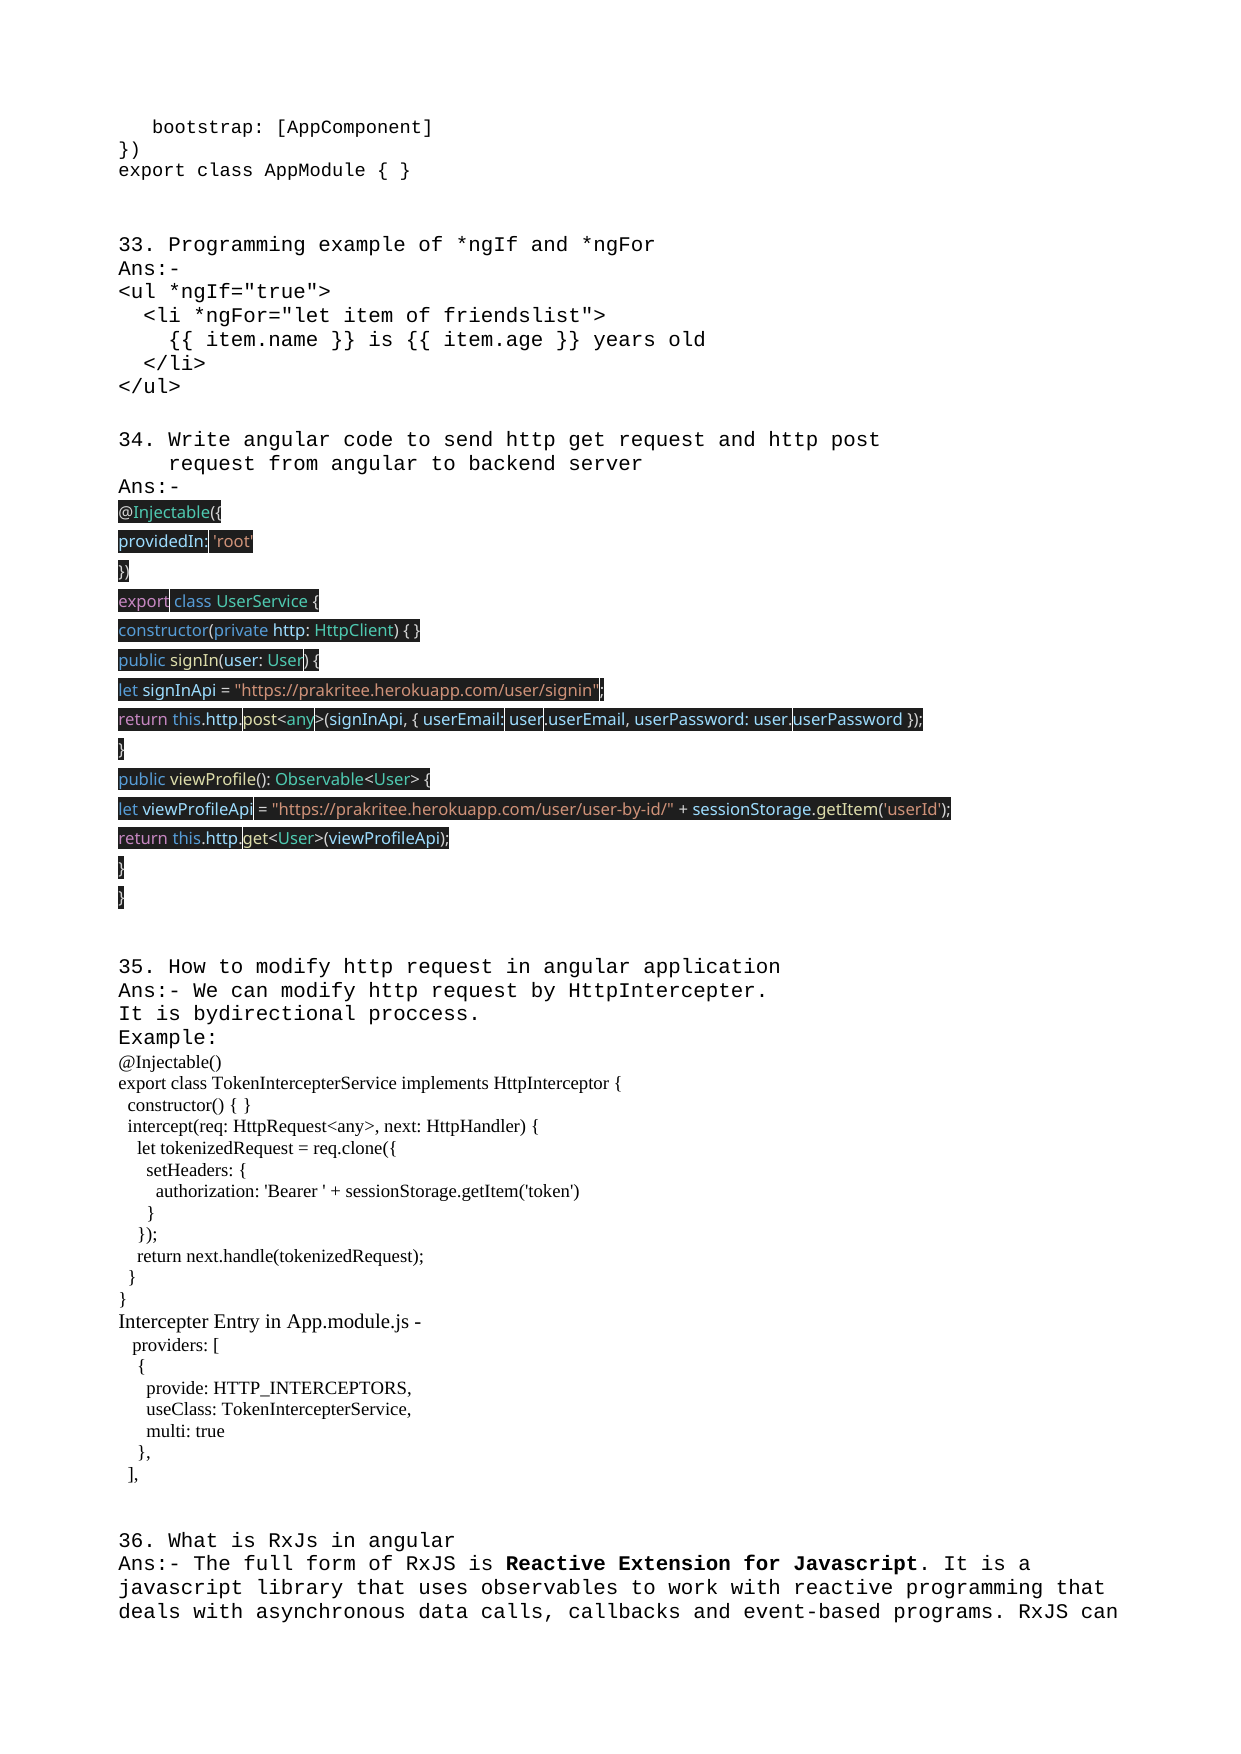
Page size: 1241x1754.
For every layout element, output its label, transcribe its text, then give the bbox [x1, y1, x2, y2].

text 34. Write angular code to send http get request and http post [118, 429, 1122, 453]
text export class UserService { [118, 582, 1122, 612]
text bootstrap: [AppComponent] [118, 118, 1122, 139]
text }, [118, 1441, 1122, 1463]
text {{ item.name }} is {{ item.age }} years old [118, 329, 1122, 352]
text provide: HTTP_INTERCEPTORS, [118, 1377, 1122, 1398]
text } [118, 849, 1122, 879]
text export class AppModule { } [118, 161, 1122, 182]
text let tokenizedRequest = req.clone({ [118, 1137, 1122, 1158]
text Ans:- We can modify http request by HttpIntercepter. [118, 980, 1122, 1003]
text } [118, 879, 1122, 909]
text authorization: 'Bearer ' + sessionStorage.getItem('token') [118, 1180, 1122, 1202]
text return this.http.get<User>(viewProfileApi); [118, 820, 1122, 849]
text constructor() { } [118, 1094, 1122, 1115]
text providedIn: 'root' [118, 523, 1122, 553]
text }); [118, 1223, 1122, 1245]
text }) [118, 553, 1122, 582]
text } [118, 1202, 1122, 1223]
text It is bydirectional proccess. [118, 1003, 1122, 1027]
text return next.handle(tokenizedRequest); [118, 1245, 1122, 1266]
text </li> [118, 352, 1122, 376]
text providers: [ [118, 1333, 1122, 1355]
text Ans:- The full form of RxJS is Reactive Extension for Javascript. It is a javascript library that uses observables to work with reactive programming that deals with asynchronous data calls, callbacks and event-based programs. RxJS can [118, 1553, 1122, 1624]
text 36. What is RxJs in angular [118, 1530, 1122, 1553]
text public signIn(user: User) { [118, 642, 1122, 671]
text export class TokenIntercepterService implements HttpInterceptor { [118, 1072, 1122, 1094]
text Ans:- [118, 477, 1122, 500]
text @Injectable({ [118, 500, 1122, 523]
text } [118, 1266, 1122, 1288]
text @Injectable() [118, 1051, 1122, 1072]
text let viewProfileApi = "https://prakritee.herokuapp.com/user/user-by-id/" + sessionStorage.getItem('userId'); [118, 790, 1122, 820]
text 35. How to modify http request in angular application [118, 956, 1122, 980]
text Ans:- [118, 258, 1122, 282]
text ], [118, 1463, 1122, 1484]
text } [118, 731, 1122, 760]
text let signInApi = "https://prakritee.herokuapp.com/user/signin"; [118, 671, 1122, 701]
text constructor(private http: HttpClient) { } [118, 612, 1122, 642]
text public viewProfile(): Observable<User> { [118, 760, 1122, 790]
text Intercepter Entry in App.module.js - [118, 1309, 1122, 1333]
text useClass: TokenIntercepterService, [118, 1398, 1122, 1420]
text Example: [118, 1027, 1122, 1051]
text { [118, 1355, 1122, 1377]
text return this.http.post<any>(signInApi, { userEmail: user.userEmail, userPassword: user.userPassword }); [118, 701, 1122, 731]
text multi: true [118, 1420, 1122, 1441]
text } [118, 1288, 1122, 1309]
text request from angular to backend server [118, 453, 1122, 477]
text setHeaders: { [118, 1158, 1122, 1180]
text <ul *ngIf="true"> [118, 282, 1122, 305]
text intercept(req: HttpRequest<any>, next: HttpHandler) { [118, 1115, 1122, 1137]
text 33. Programming example of *ngIf and *ngFor [118, 234, 1122, 258]
text <li *ngFor="let item of friendslist"> [118, 305, 1122, 329]
text </ul> [118, 376, 1122, 400]
text }) [118, 139, 1122, 161]
